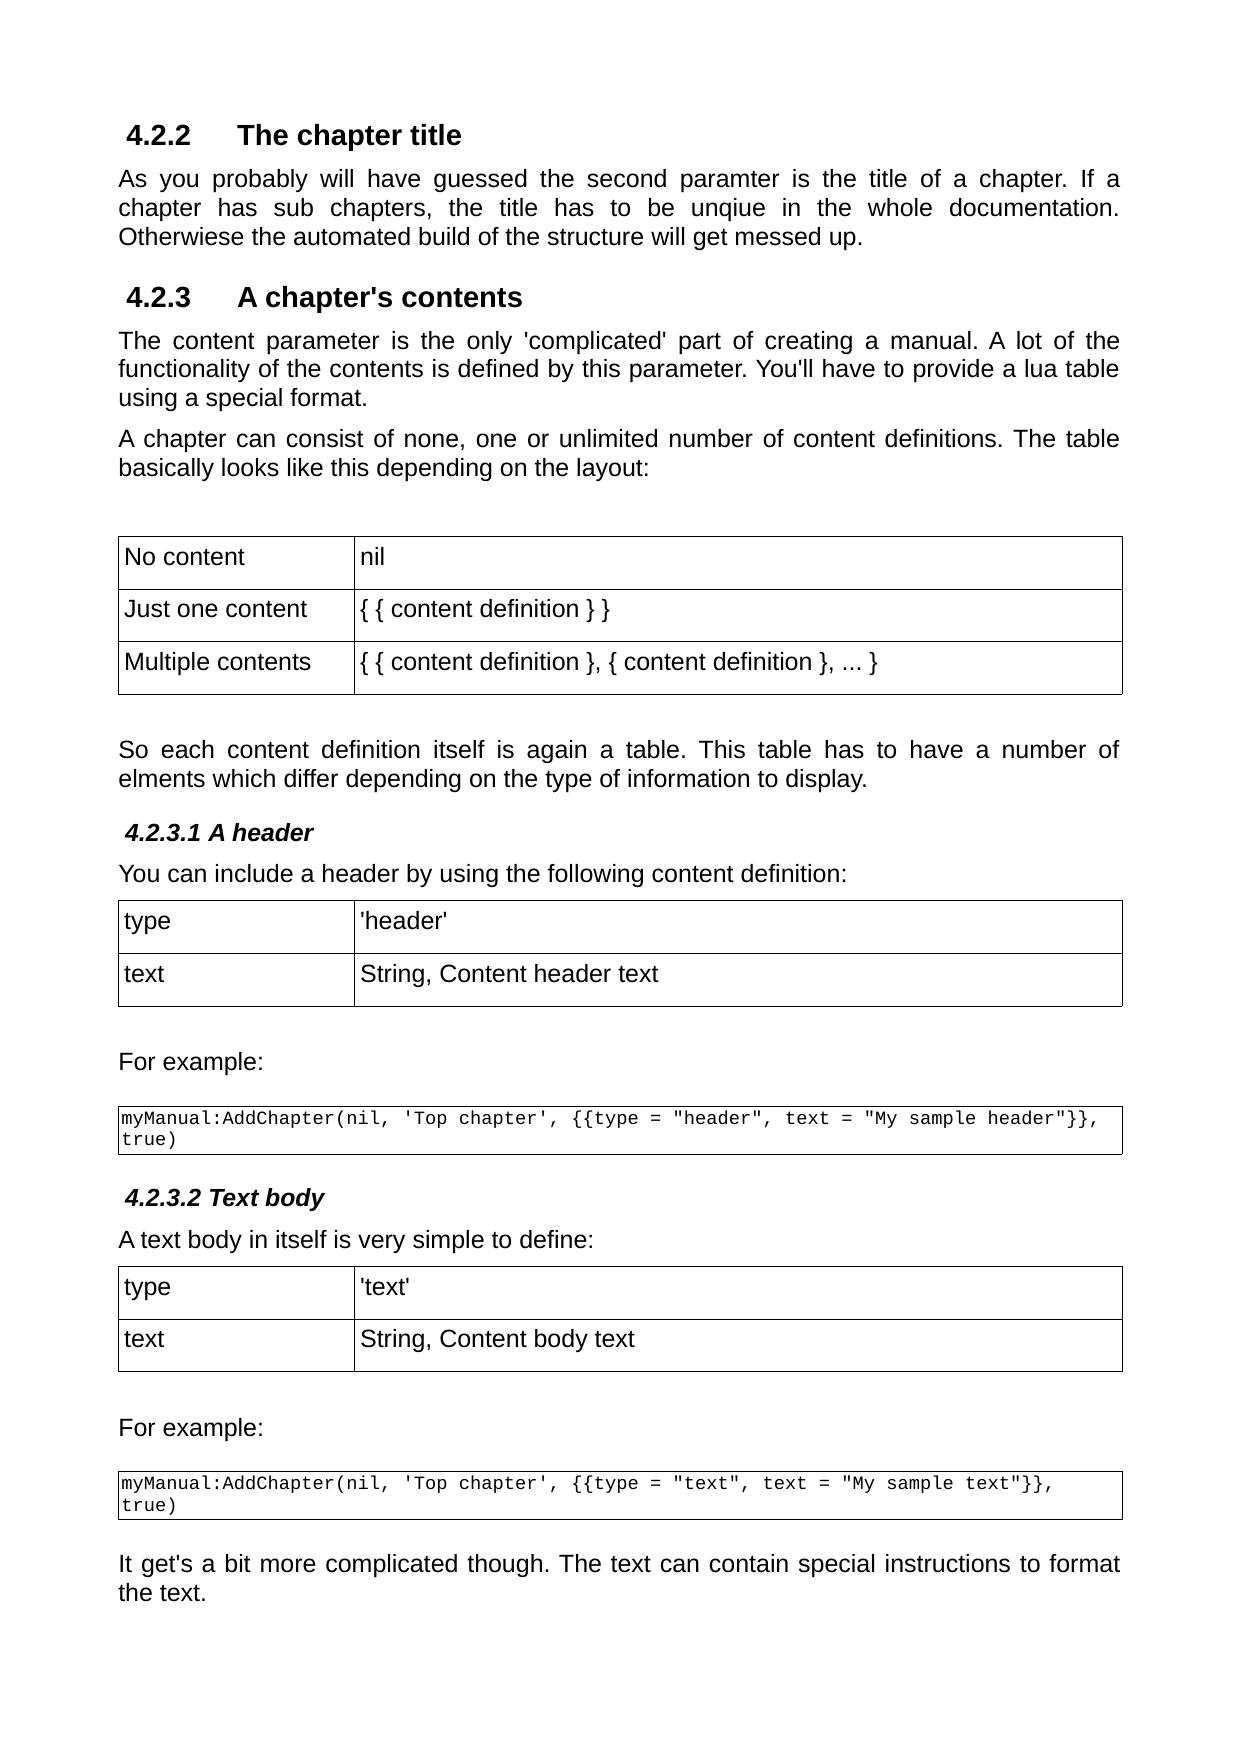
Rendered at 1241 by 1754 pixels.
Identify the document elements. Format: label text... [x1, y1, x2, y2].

table_cell Just one content [119, 590, 354, 641]
text It get's a bit more complicated though. The text can contain special instructions to format the text. [118, 1549, 1122, 1607]
table_header nil [355, 537, 1122, 588]
text myManual:AddChapter(nil, 'Top chapter', {{type = "text", text = "My sample text"}}, true) [119, 1472, 1122, 1519]
text A text body in itself is very simple to define: [118, 1224, 1122, 1253]
table_cell text [119, 954, 354, 1006]
subtitle The chapter title [118, 118, 1122, 152]
text So each content definition itself is again a table. This table has to have a number of elments which differ depending on the type of information to display. [118, 736, 1122, 793]
table_cell Multiple contents [119, 642, 354, 694]
text As you probably will have guessed the second paramter is the title of a chapter. If a chapter has sub chapters, the title has to be unqiue in the whole documentation. Otherwiese the automated build of the structure will get messed up. [118, 164, 1122, 250]
table_cell { { content definition }, { content definition }, ... } [355, 642, 1122, 694]
table_header 'text' [355, 1267, 1122, 1319]
table_cell text [119, 1320, 354, 1371]
subtitle Text body [118, 1183, 1122, 1212]
table_cell { { content definition } } [355, 590, 1122, 641]
table_header type [119, 1267, 354, 1319]
subtitle A chapter's contents [118, 280, 1122, 313]
table_header No content [119, 537, 354, 588]
text myManual:AddChapter(nil, 'Top chapter', {{type = "header", text = "My sample header"}}, true) [119, 1107, 1122, 1154]
text For example: [118, 1047, 1122, 1076]
text You can include a header by using the following content definition: [118, 859, 1122, 888]
table_cell String, Content header text [355, 954, 1122, 1006]
table_header type [119, 901, 354, 953]
text The content parameter is the only 'complicated' part of creating a manual. A lot of the functionality of the contents is defined by this parameter. You'll have to provide a lua table using a special format. [118, 326, 1122, 412]
table_header 'header' [355, 901, 1122, 953]
text A chapter can consist of none, one or unlimited number of content definitions. The table basically looks like this depending on the layout: [118, 424, 1122, 482]
text For example: [118, 1413, 1122, 1442]
table_cell String, Content body text [355, 1320, 1122, 1371]
subtitle A header [118, 818, 1122, 847]
